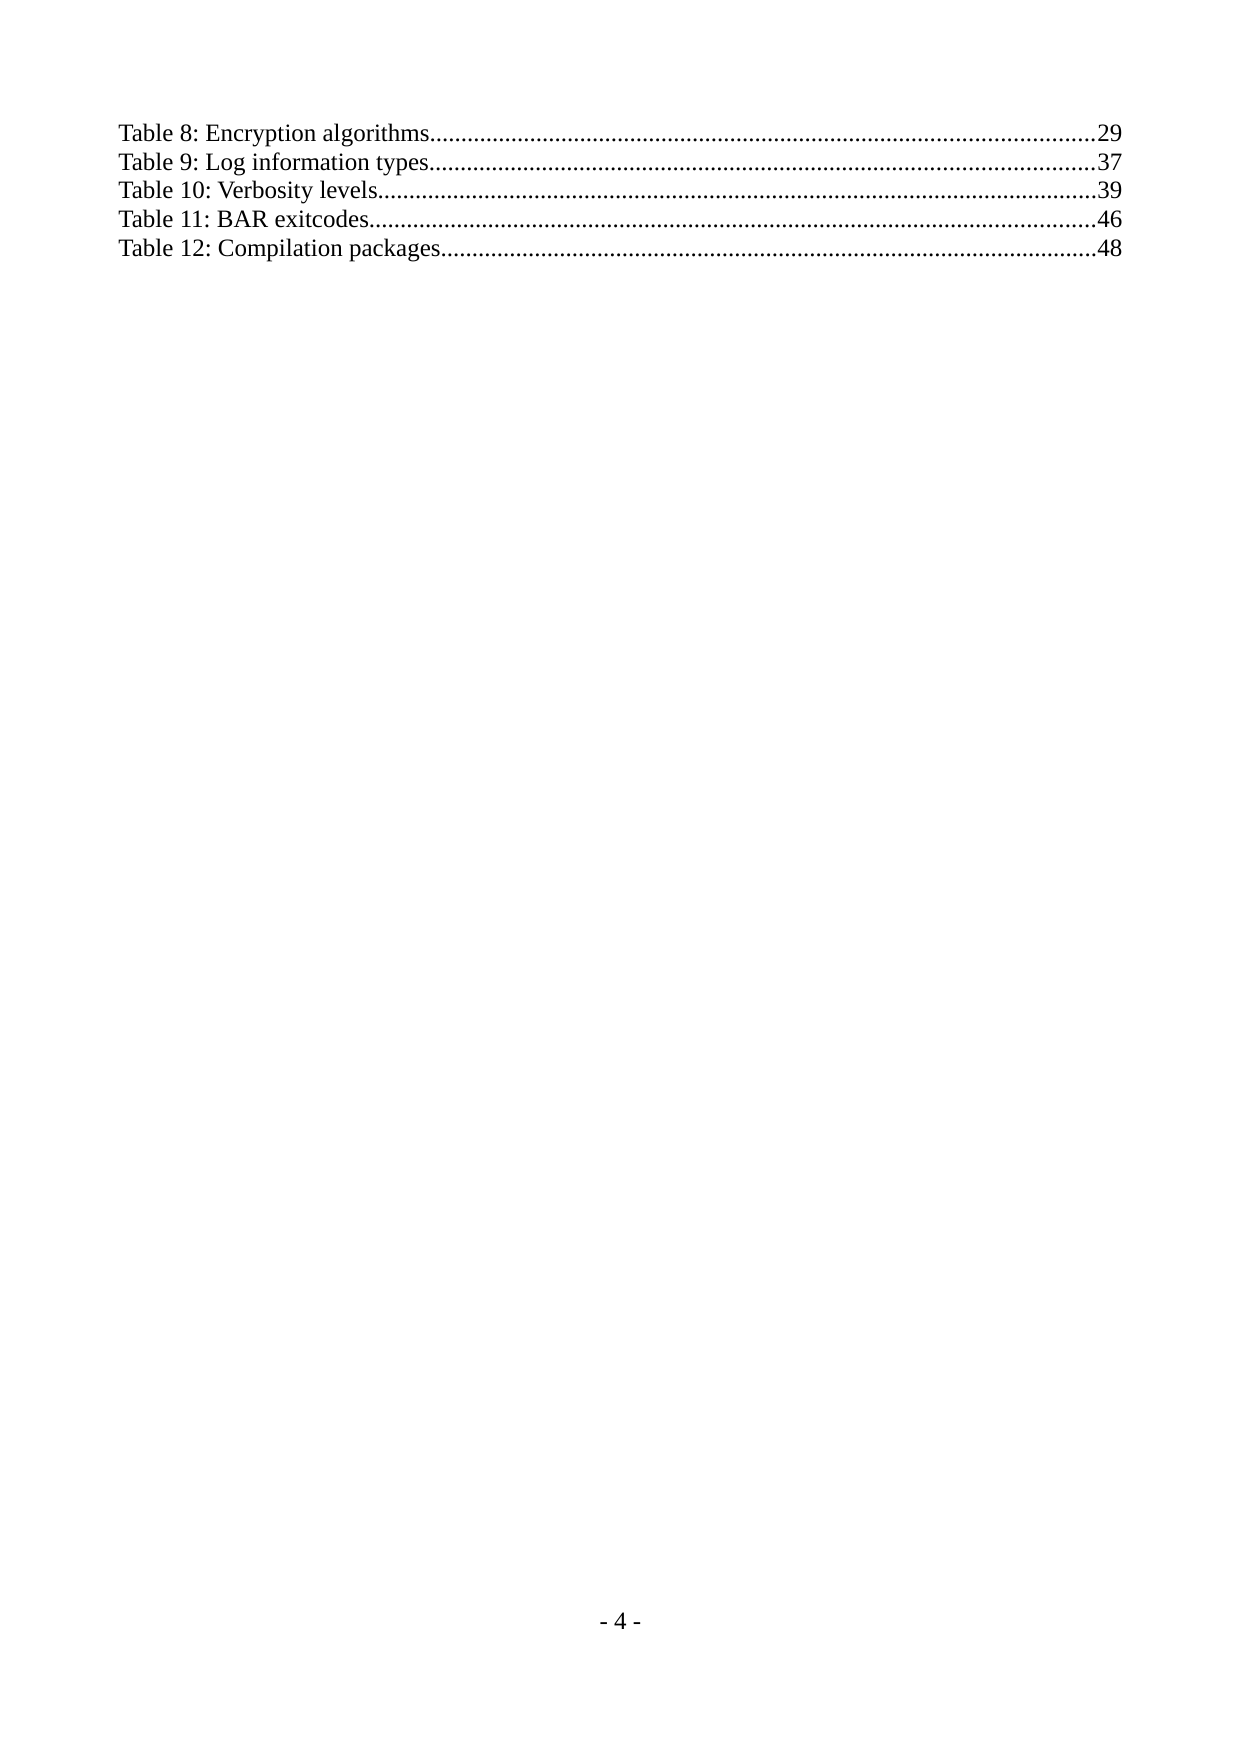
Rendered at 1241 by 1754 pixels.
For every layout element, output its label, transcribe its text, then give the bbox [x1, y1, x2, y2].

text Table 12: Compilation packages 48 [118, 233, 1122, 262]
text Table 10: Verbosity levels 39 [118, 176, 1122, 204]
text Table 9: Log information types 37 [118, 147, 1122, 176]
text Table 8: Encryption algorithms 29 [118, 118, 1122, 147]
text Table 11: BAR exitcodes 46 [118, 204, 1122, 233]
